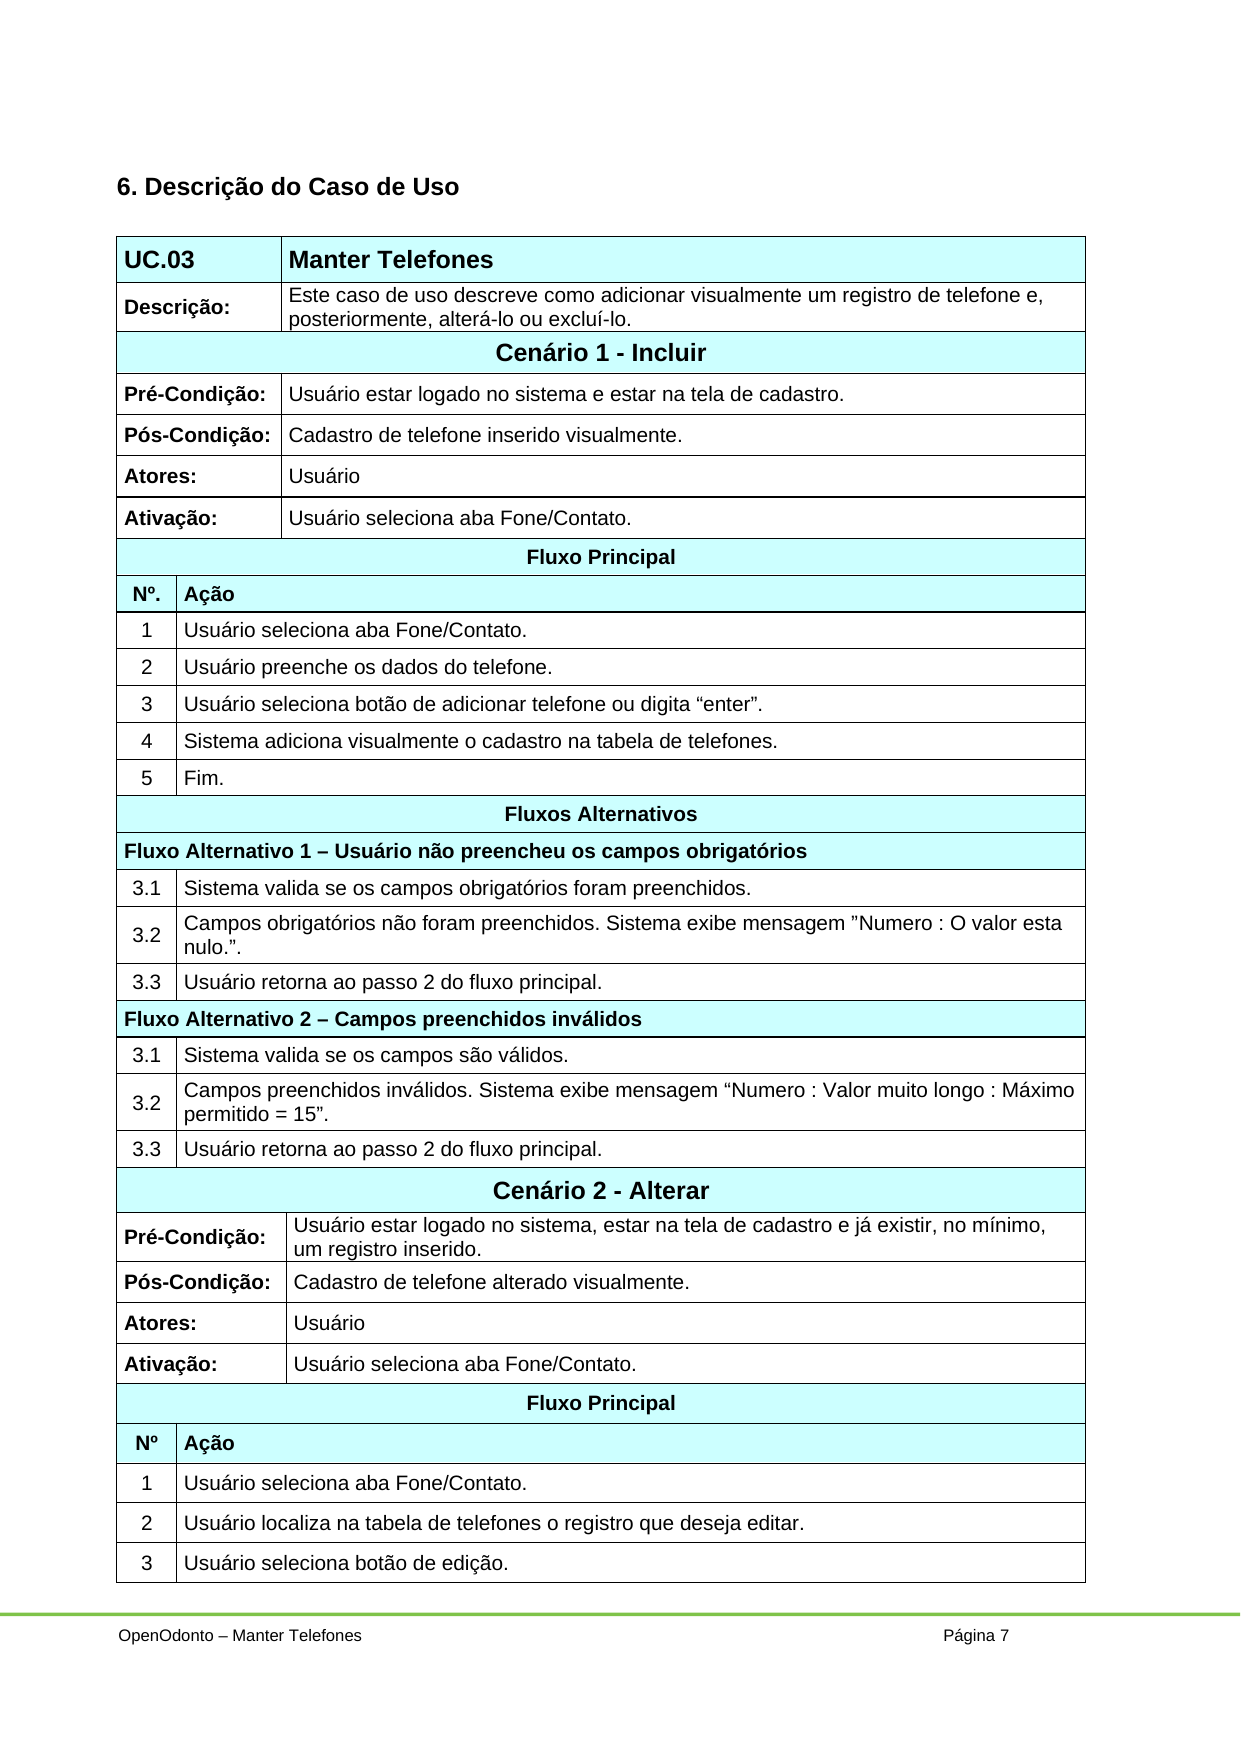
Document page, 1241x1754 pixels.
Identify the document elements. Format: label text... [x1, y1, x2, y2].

table_cell Sistema valida se os campos obrigatórios foram preenchidos. [177, 870, 1085, 906]
table_cell Cadastro de telefone alterado visualmente. [287, 1262, 1085, 1302]
table_cell 3.2 [117, 1074, 176, 1130]
table_cell 3.1 [117, 1038, 176, 1073]
table_cell Usuário seleciona botão de edição. [177, 1543, 1085, 1582]
table_cell Usuário seleciona aba Fone/Contato. [287, 1344, 1085, 1383]
table_cell Ação [177, 576, 1085, 611]
table_cell 3.3 [117, 1131, 176, 1167]
table_cell 1 [117, 613, 176, 648]
table_cell Sistema adiciona visualmente o cadastro na tabela de telefones. [177, 723, 1085, 758]
table_cell 3.3 [117, 964, 176, 999]
table_cell Ativação: [117, 498, 281, 538]
table_cell Nº. [117, 576, 176, 611]
table_cell Pós-Condição: [117, 415, 281, 455]
table_cell Usuário retorna ao passo 2 do fluxo principal. [177, 964, 1085, 999]
table_header Manter Telefones [282, 237, 1085, 282]
table_cell Fluxo Alternativo 1 – Usuário não preencheu os campos obrigatórios [117, 833, 1085, 869]
table_cell Usuário retorna ao passo 2 do fluxo principal. [177, 1131, 1085, 1167]
table_cell Usuário seleciona aba Fone/Contato. [177, 613, 1085, 648]
table_cell Fluxo Principal [117, 539, 1085, 574]
table_cell Pré-Condição: [117, 374, 281, 414]
table_cell Ativação: [117, 1344, 286, 1383]
table_cell 3.1 [117, 870, 176, 906]
table_cell Usuário localiza na tabela de telefones o registro que deseja editar. [177, 1503, 1085, 1542]
table_cell Pré-Condição: [117, 1213, 286, 1261]
table_cell Sistema valida se os campos são válidos. [177, 1038, 1085, 1073]
table_cell 3.2 [117, 907, 176, 963]
table_cell Usuário [282, 456, 1085, 496]
subtitle 6. Descrição do Caso de Uso [117, 172, 1122, 201]
table_header UC.03 [117, 237, 281, 282]
table_cell Ação [177, 1424, 1085, 1462]
table_cell Este caso de uso descreve como adicionar visualmente um registro de telefone e, posteriormente, alterá-lo ou excluí-lo. [282, 283, 1085, 331]
table_cell Usuário [287, 1303, 1085, 1343]
table_cell Atores: [117, 1303, 286, 1343]
table_cell 3 [117, 1543, 176, 1582]
table_cell Fim. [177, 760, 1085, 795]
table_cell Descrição: [117, 283, 281, 331]
table_cell 5 [117, 760, 176, 795]
table_cell Cadastro de telefone inserido visualmente. [282, 415, 1085, 455]
table_cell 4 [117, 723, 176, 758]
table_cell Nº [117, 1424, 176, 1462]
table_cell Atores: [117, 456, 281, 496]
table_cell 2 [117, 649, 176, 685]
table_cell Usuário estar logado no sistema e estar na tela de cadastro. [282, 374, 1085, 414]
table_cell Fluxo Principal [117, 1384, 1085, 1423]
table_cell Usuário seleciona aba Fone/Contato. [282, 498, 1085, 538]
table_cell Cenário 1 - Incluir [117, 332, 1085, 372]
table_cell Campos preenchidos inválidos. Sistema exibe mensagem “Numero : Valor muito longo : Máximo permitido = 15”. [177, 1074, 1085, 1130]
table_cell 2 [117, 1503, 176, 1542]
table_cell Fluxos Alternativos [117, 796, 1085, 832]
table_cell 1 [117, 1464, 176, 1502]
table_cell Usuário seleciona aba Fone/Contato. [177, 1464, 1085, 1502]
table_cell Fluxo Alternativo 2 – Campos preenchidos inválidos [117, 1001, 1085, 1036]
table_cell Campos obrigatórios não foram preenchidos. Sistema exibe mensagem ”Numero : O valor esta nulo.”. [177, 907, 1085, 963]
table_cell Usuário preenche os dados do telefone. [177, 649, 1085, 685]
table_cell Usuário seleciona botão de adicionar telefone ou digita “enter”. [177, 686, 1085, 722]
table_cell Cenário 2 - Alterar [117, 1168, 1085, 1212]
table_cell Pós-Condição: [117, 1262, 286, 1302]
table_cell 3 [117, 686, 176, 722]
table_cell Usuário estar logado no sistema, estar na tela de cadastro e já existir, no mínimo, um registro inserido. [287, 1213, 1085, 1261]
